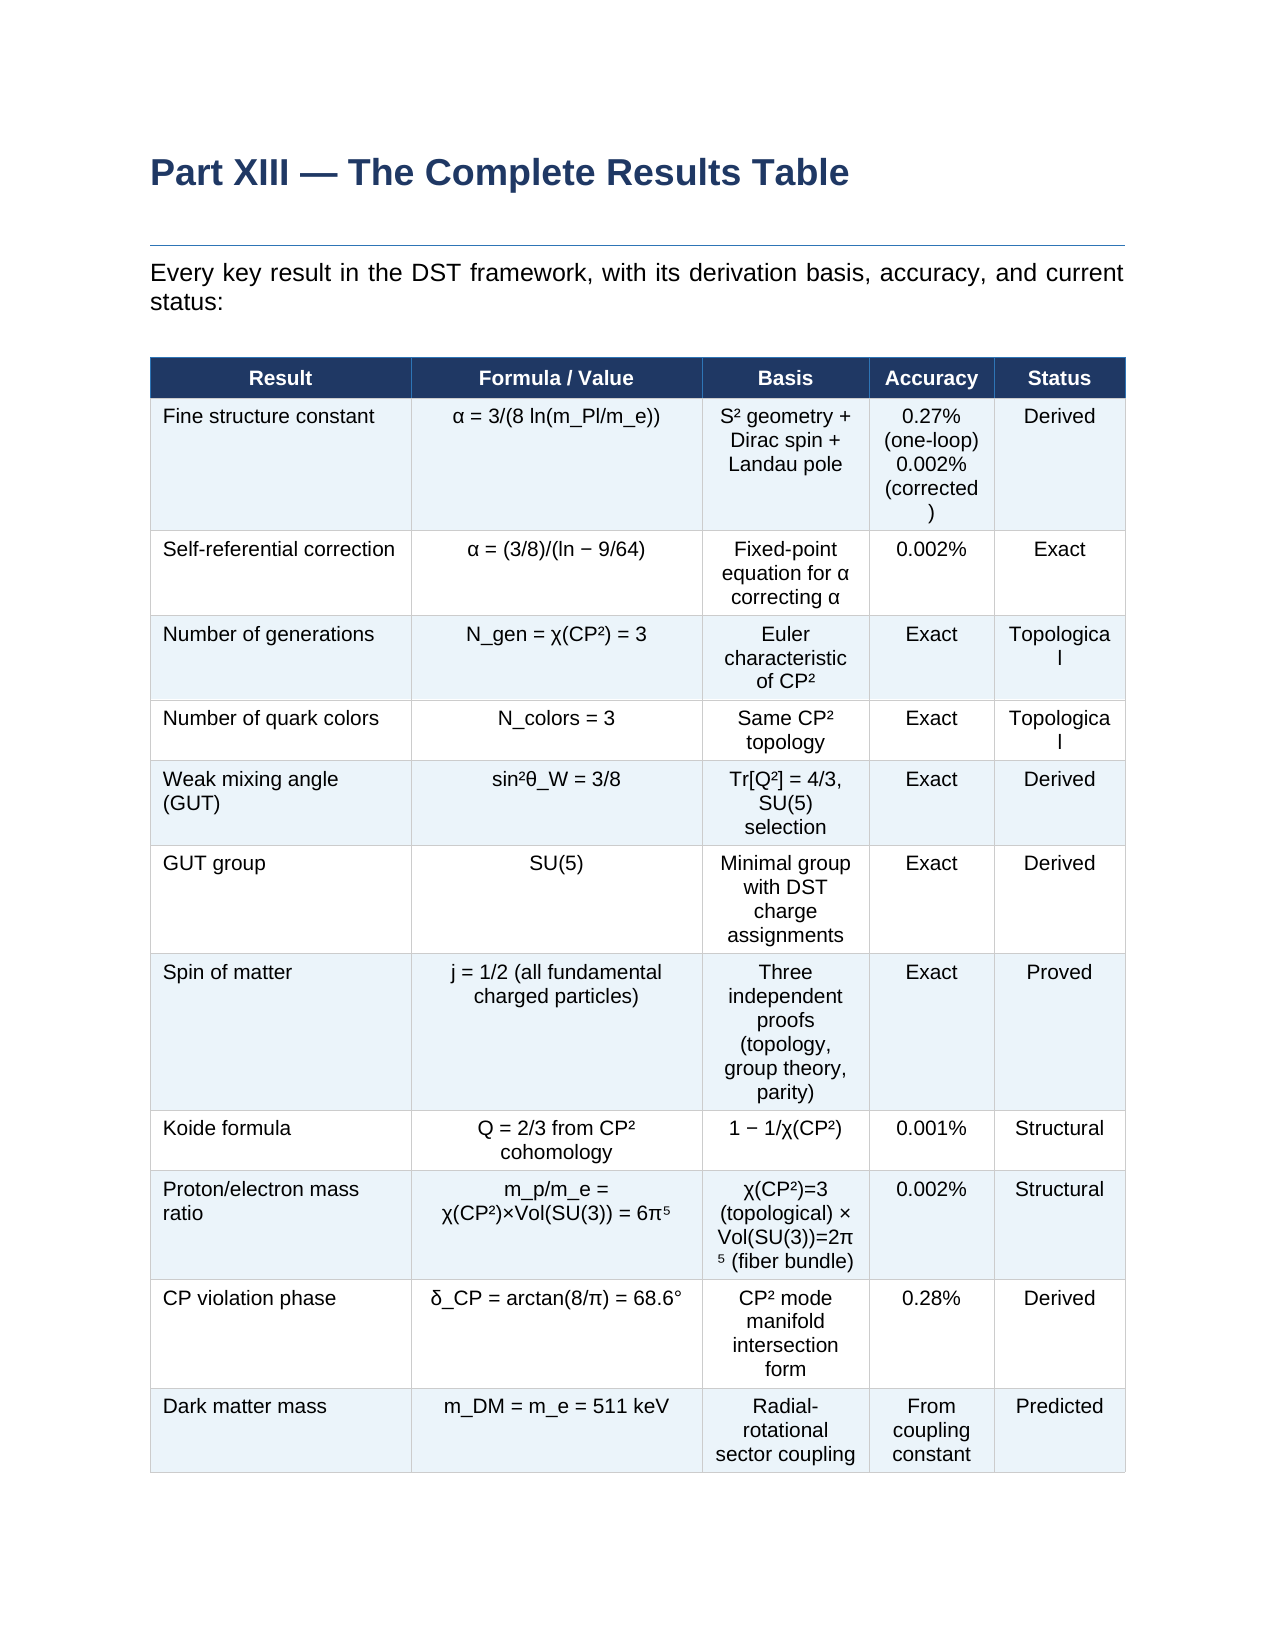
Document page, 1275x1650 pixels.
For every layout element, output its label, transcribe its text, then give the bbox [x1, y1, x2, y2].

table_cell Weak mixing angle (GUT) [151, 761, 411, 845]
table_cell 0.27% (one-loop) 0.002% (corrected) [870, 399, 994, 530]
table_cell SU(5) [412, 846, 702, 953]
table_cell Derived [995, 1280, 1125, 1387]
subtitle Part XIII — The Complete Results Table [150, 150, 1125, 193]
table_cell Tr[Q²] = 4/3, SU(5) selection [703, 761, 869, 845]
table_cell Q = 2/3 from CP² cohomology [412, 1111, 702, 1170]
table_cell Structural [995, 1171, 1125, 1279]
table_cell 0.001% [870, 1111, 994, 1170]
table_cell Self-referential correction [151, 531, 411, 615]
table_cell Fine structure constant [151, 399, 411, 530]
table_cell 1 − 1/χ(CP²) [703, 1111, 869, 1170]
table_cell Same CP² topology [703, 701, 869, 760]
table_cell 0.28% [870, 1280, 994, 1387]
table_header Formula / Value [412, 358, 702, 398]
table_cell Exact [870, 761, 994, 845]
table_cell Topological [995, 616, 1125, 699]
table_cell Proved [995, 954, 1125, 1110]
table_cell Three independent proofs (topology, group theory, parity) [703, 954, 869, 1110]
table_cell S² geometry + Dirac spin + Landau pole [703, 399, 869, 530]
table_cell α = 3/(8 ln(m_Pl/m_e)) [412, 399, 702, 530]
table_cell Structural [995, 1111, 1125, 1170]
table_cell m_p/m_e = χ(CP²)×Vol(SU(3)) = 6π⁵ [412, 1171, 702, 1279]
table_cell 0.002% [870, 1171, 994, 1279]
table_cell Number of quark colors [151, 701, 411, 760]
table_header Result [151, 358, 411, 398]
table_header Accuracy [870, 358, 994, 398]
table_cell Spin of matter [151, 954, 411, 1110]
table_cell sin²θ_W = 3/8 [412, 761, 702, 845]
table_cell Predicted [995, 1389, 1125, 1472]
table_cell α = (3/8)/(ln − 9/64) [412, 531, 702, 615]
table_cell Exact [995, 531, 1125, 615]
table_cell Proton/electron mass ratio [151, 1171, 411, 1279]
table_cell Topological [995, 701, 1125, 760]
table_cell CP² mode manifold intersection form [703, 1280, 869, 1387]
table_cell CP violation phase [151, 1280, 411, 1387]
table_header Status [995, 358, 1125, 398]
table_cell Dark matter mass [151, 1389, 411, 1472]
table_cell Exact [870, 846, 994, 953]
table_cell Koide formula [151, 1111, 411, 1170]
table_header Basis [703, 358, 869, 398]
table_cell From coupling constant [870, 1389, 994, 1472]
table_cell j = 1/2 (all fundamental charged particles) [412, 954, 702, 1110]
table_cell Euler characteristic of CP² [703, 616, 869, 699]
table_cell χ(CP²)=3 (topological) × Vol(SU(3))=2π⁵ (fiber bundle) [703, 1171, 869, 1279]
table_cell Radial-rotational sector coupling [703, 1389, 869, 1472]
table_cell Minimal group with DST charge assignments [703, 846, 869, 953]
table_cell N_gen = χ(CP²) = 3 [412, 616, 702, 699]
table_cell N_colors = 3 [412, 701, 702, 760]
table_cell GUT group [151, 846, 411, 953]
table_cell 0.002% [870, 531, 994, 615]
table_cell Derived [995, 399, 1125, 530]
table_cell δ_CP = arctan(8/π) = 68.6° [412, 1280, 702, 1387]
table_cell Exact [870, 701, 994, 760]
text Every key result in the DST framework, with its derivation basis, accuracy, and current status: [150, 258, 1125, 316]
table_cell Exact [870, 616, 994, 699]
table_cell Derived [995, 761, 1125, 845]
table_cell Derived [995, 846, 1125, 953]
table_cell Exact [870, 954, 994, 1110]
table_cell m_DM = m_e = 511 keV [412, 1389, 702, 1472]
table_cell Number of generations [151, 616, 411, 699]
table_cell Fixed-point equation for α correcting α [703, 531, 869, 615]
